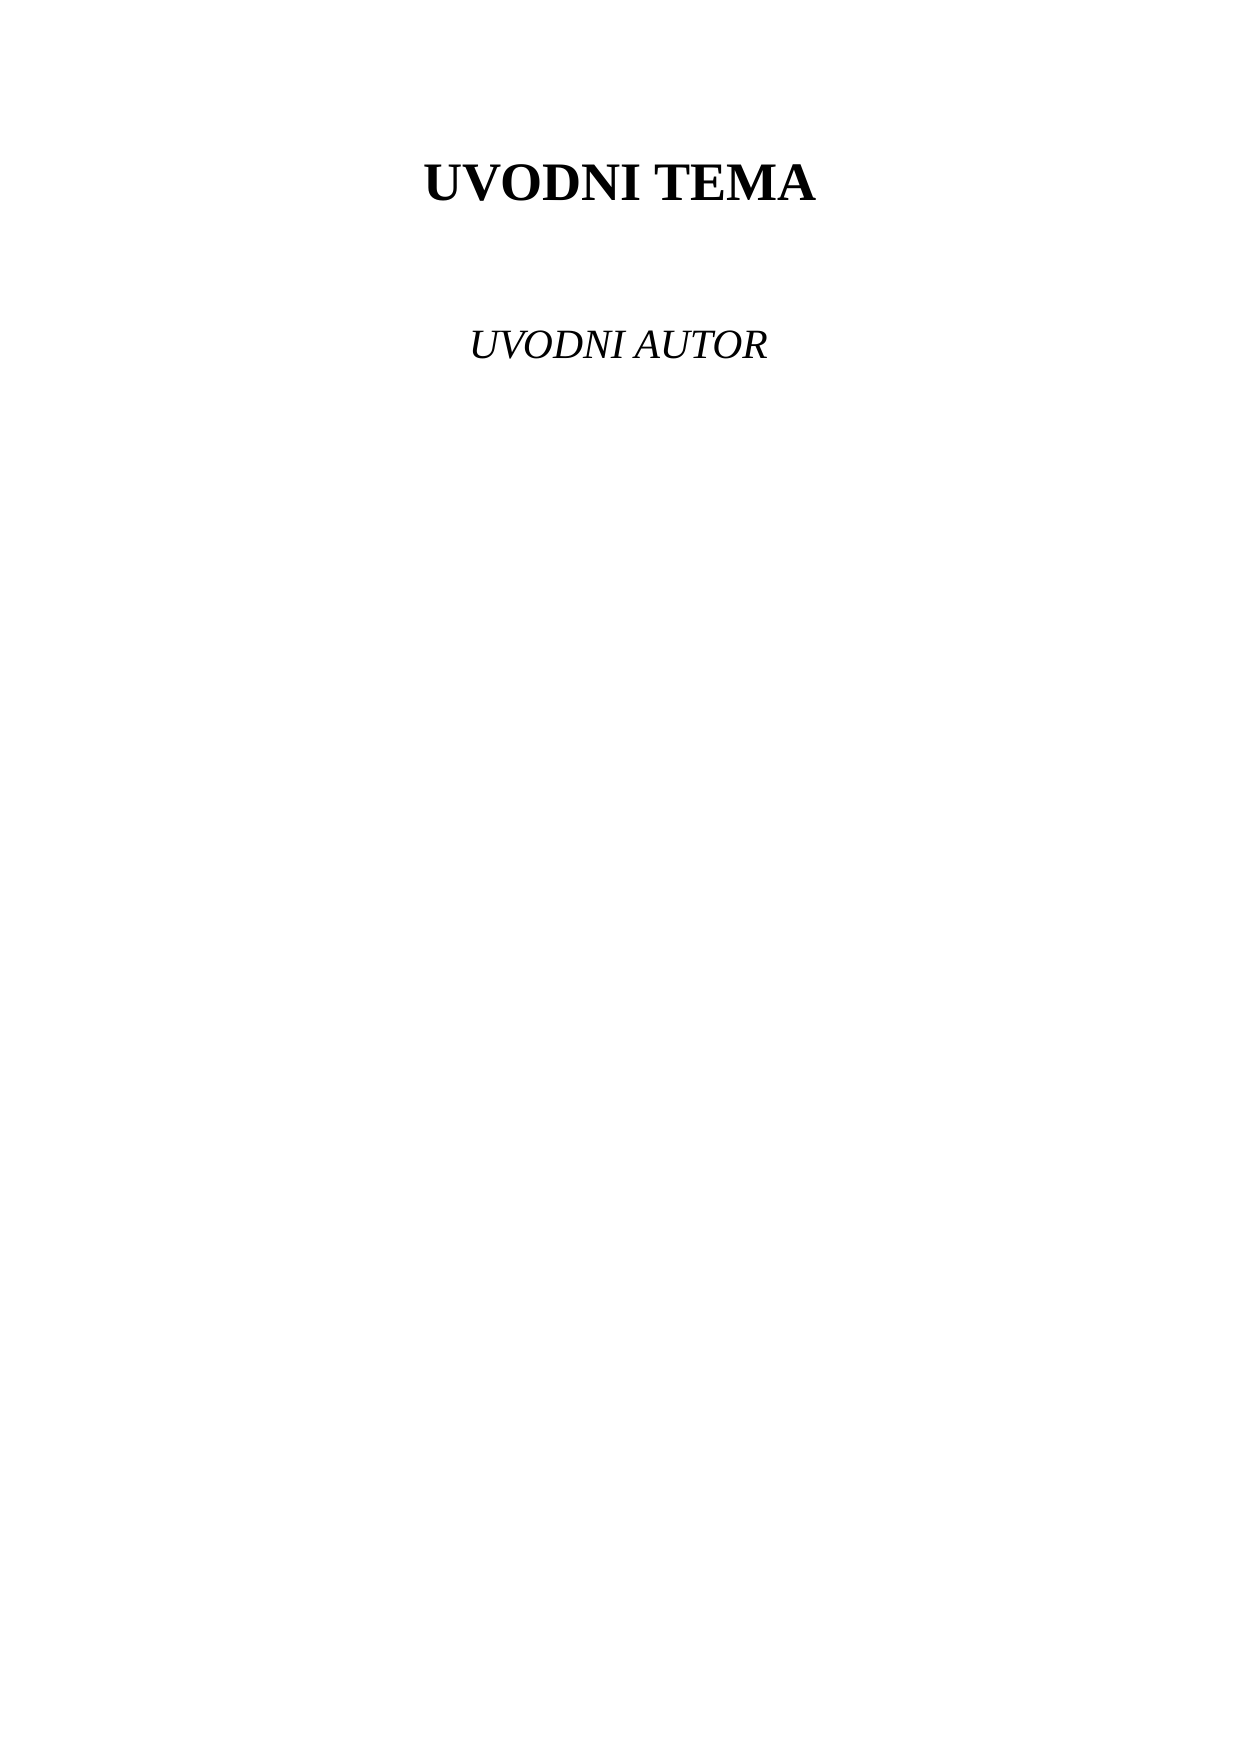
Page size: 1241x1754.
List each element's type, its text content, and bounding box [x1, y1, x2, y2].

text Uvodni AUTOR [150, 319, 1090, 367]
text UVODNI TEMA [150, 150, 1090, 212]
